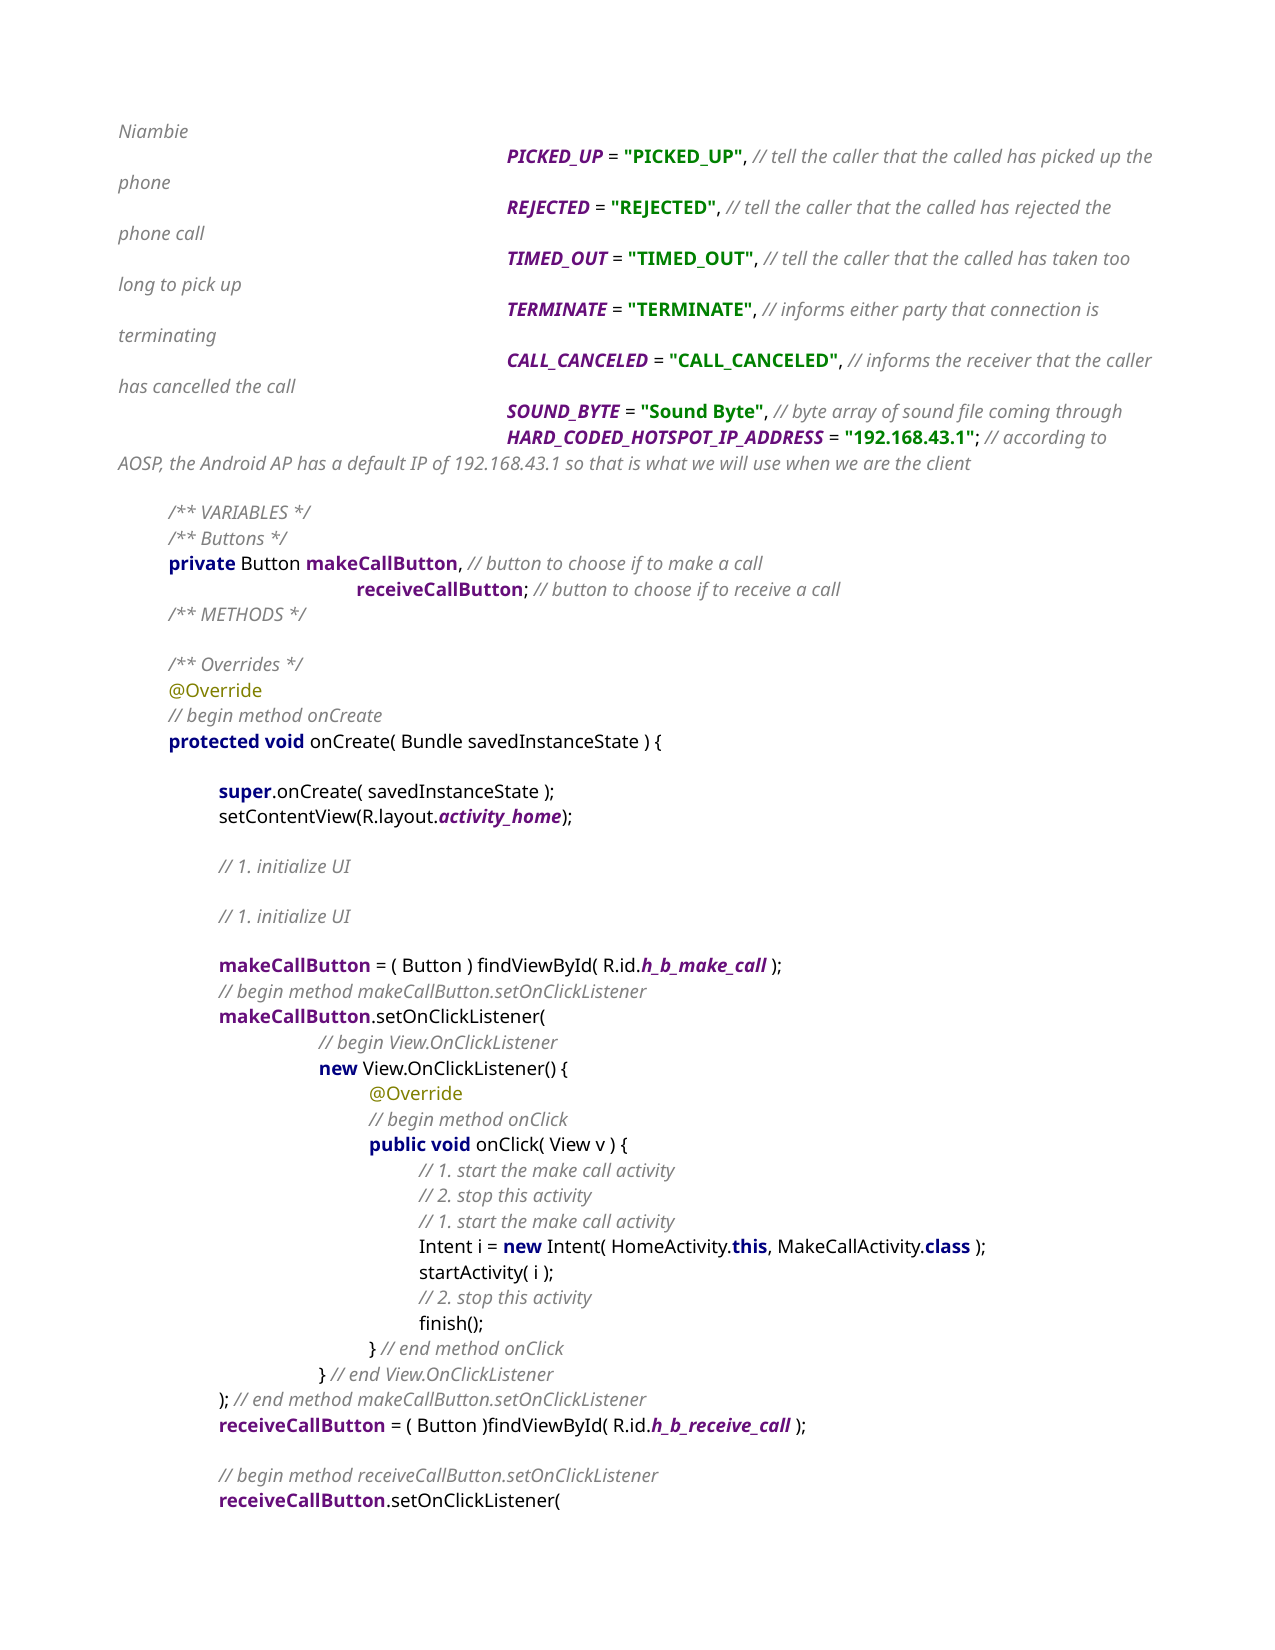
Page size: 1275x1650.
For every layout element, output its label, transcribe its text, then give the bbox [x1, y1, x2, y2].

text receiveCallButton.setOnClickListener( [118, 1487, 1157, 1513]
text /** METHODS */ [118, 602, 1157, 627]
text // begin View.OnClickListener [118, 1029, 1157, 1055]
text setContentView(R.layout.activity_home); [118, 803, 1157, 829]
text makeCallButton.setOnClickListener( [118, 1004, 1157, 1029]
text // 1. start the make call activity [118, 1208, 1157, 1233]
text Intent i = new Intent( HomeActivity.this, MakeCallActivity.class ); [118, 1233, 1157, 1259]
text /** VARIABLES */ [118, 500, 1157, 525]
text TIMED_OUT = "TIMED_OUT", // tell the caller that the called has taken too long to pick up [118, 246, 1157, 297]
text @Override [118, 1080, 1157, 1106]
text // begin method receiveCallButton.setOnClickListener [118, 1462, 1157, 1487]
text } // end View.OnClickListener [118, 1361, 1157, 1387]
text ); // end method makeCallButton.setOnClickListener [118, 1387, 1157, 1412]
text REJECTED = "REJECTED", // tell the caller that the called has rejected the phone call [118, 195, 1157, 246]
text // 1. start the make call activity [118, 1157, 1157, 1182]
text PICKED_UP = "PICKED_UP", // tell the caller that the called has picked up the phone [118, 144, 1157, 195]
text new View.OnClickListener() { [118, 1055, 1157, 1080]
text CALL_CANCELED = "CALL_CANCELED", // informs the receiver that the caller has cancelled the call [118, 348, 1157, 399]
text private Button makeCallButton, // button to choose if to make a call [118, 551, 1157, 576]
text // 1. initialize UI [118, 853, 1157, 879]
text /** Buttons */ [118, 525, 1157, 551]
text // 2. stop this activity [118, 1284, 1157, 1310]
text super.onCreate( savedInstanceState ); [118, 778, 1157, 803]
text /** Overrides */ [118, 652, 1157, 677]
text // 2. stop this activity [118, 1182, 1157, 1208]
text receiveCallButton; // button to choose if to receive a call [118, 576, 1157, 602]
text // begin method onCreate [118, 703, 1157, 728]
text protected void onCreate( Bundle savedInstanceState ) { [118, 728, 1157, 754]
text @Override [118, 677, 1157, 703]
text // begin method onClick [118, 1106, 1157, 1131]
text SOUND_BYTE = "Sound Byte", // byte array of sound file coming through [118, 399, 1157, 424]
text startActivity( i ); [118, 1259, 1157, 1284]
text public void onClick( View v ) { [118, 1131, 1157, 1157]
text makeCallButton = ( Button ) findViewById( R.id.h_b_make_call ); [118, 953, 1157, 978]
text // begin method makeCallButton.setOnClickListener [118, 978, 1157, 1004]
text // 1. initialize UI [118, 903, 1157, 928]
text TERMINATE = "TERMINATE", // informs either party that connection is terminating [118, 297, 1157, 348]
text receiveCallButton = ( Button )findViewById( R.id.h_b_receive_call ); [118, 1412, 1157, 1438]
text Niambie [118, 118, 1157, 144]
text finish(); [118, 1310, 1157, 1336]
text HARD_CODED_HOTSPOT_IP_ADDRESS = "192.168.43.1"; // according to AOSP, the Android AP has a default IP of 192.168.43.1 so that is what we will use when we are the client [118, 424, 1157, 475]
text } // end method onClick [118, 1336, 1157, 1361]
